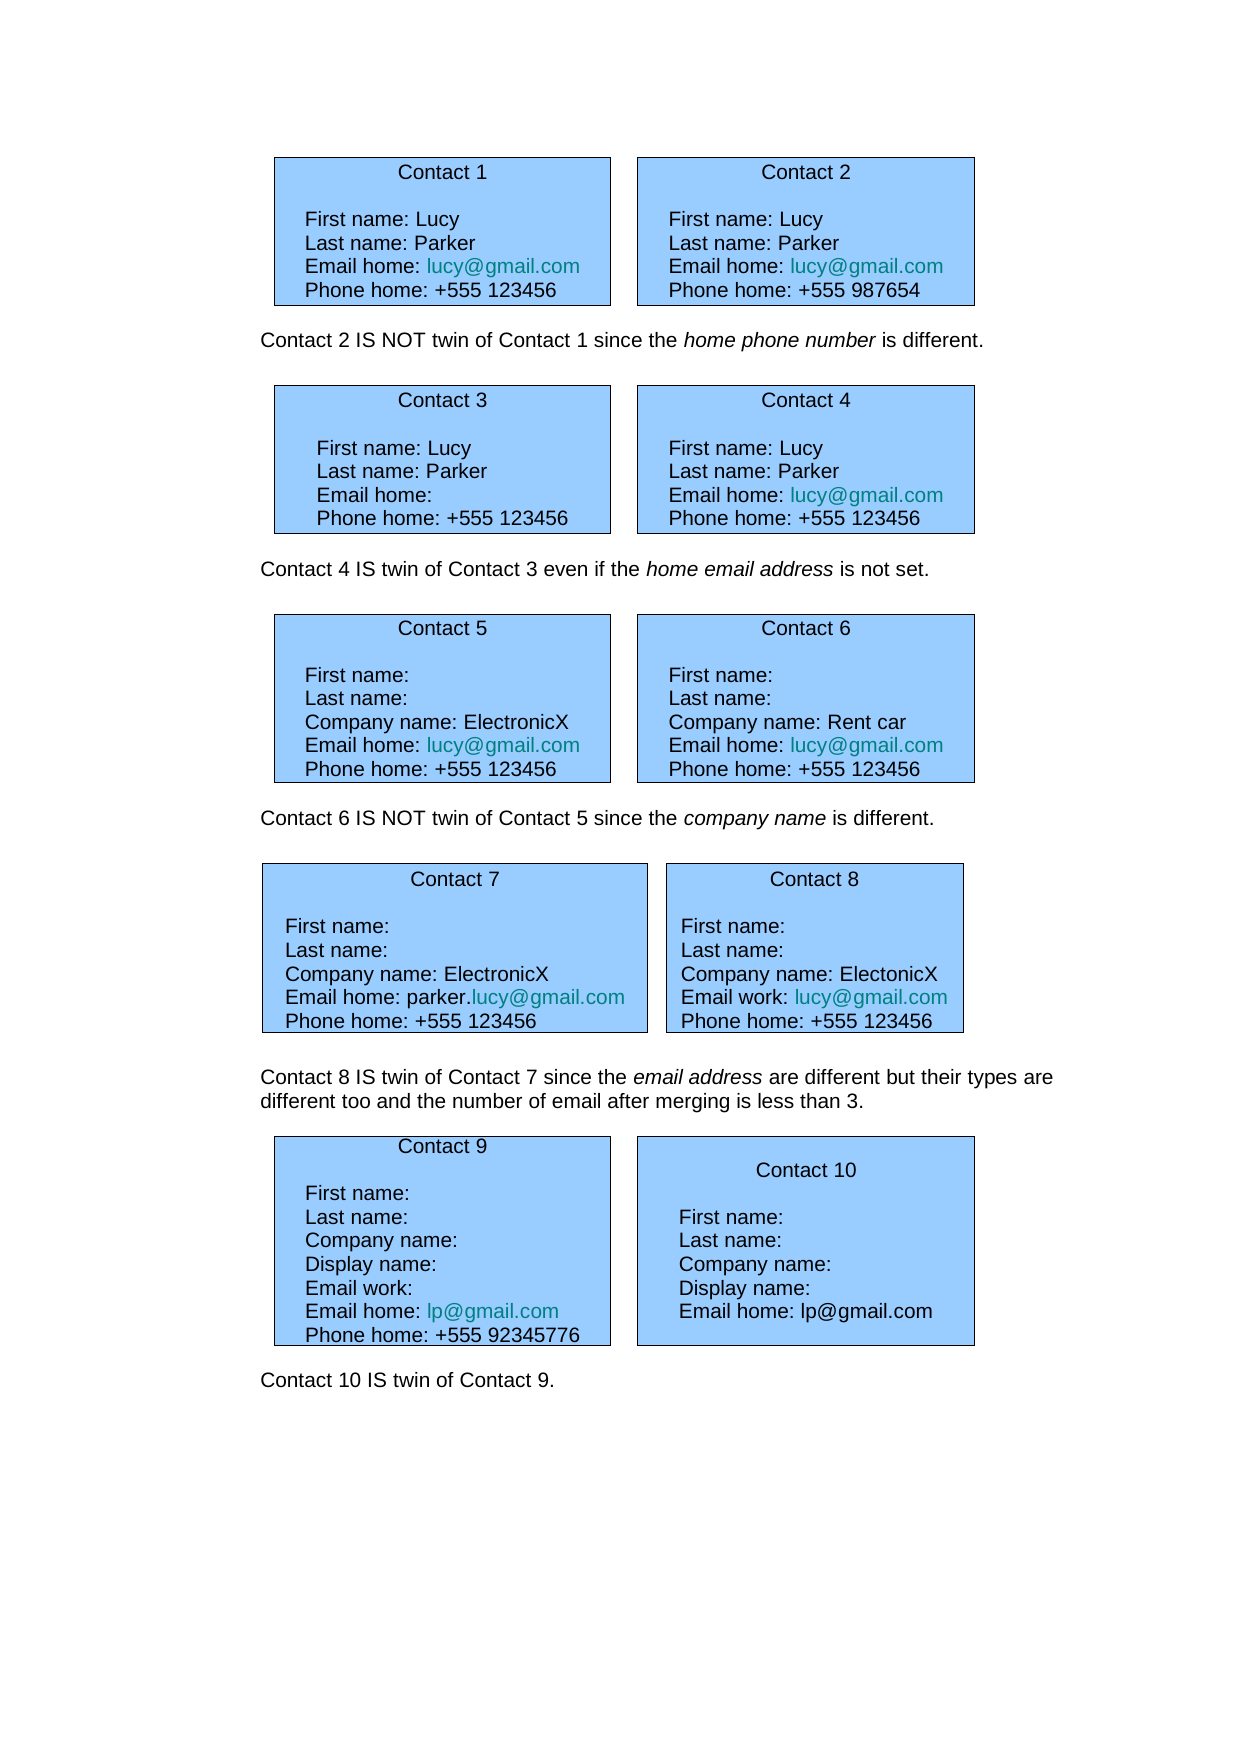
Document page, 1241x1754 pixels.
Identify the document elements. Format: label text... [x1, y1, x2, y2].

list Contact 4 IS twin of Contact 3 even if the home email address is not set. [223, 557, 1093, 581]
list Contact 6 IS NOT twin of Contact 5 since the company name is different. [223, 807, 1093, 830]
list Contact 8 IS twin of Contact 7 since the email address are different but their types are different too and the number of email after merging is less than 3. [223, 1066, 1093, 1113]
list Contact 2 IS NOT twin of Contact 1 since the home phone number is different. [223, 329, 1093, 352]
list Contact 10 IS twin of Contact 9. [223, 1369, 1093, 1392]
